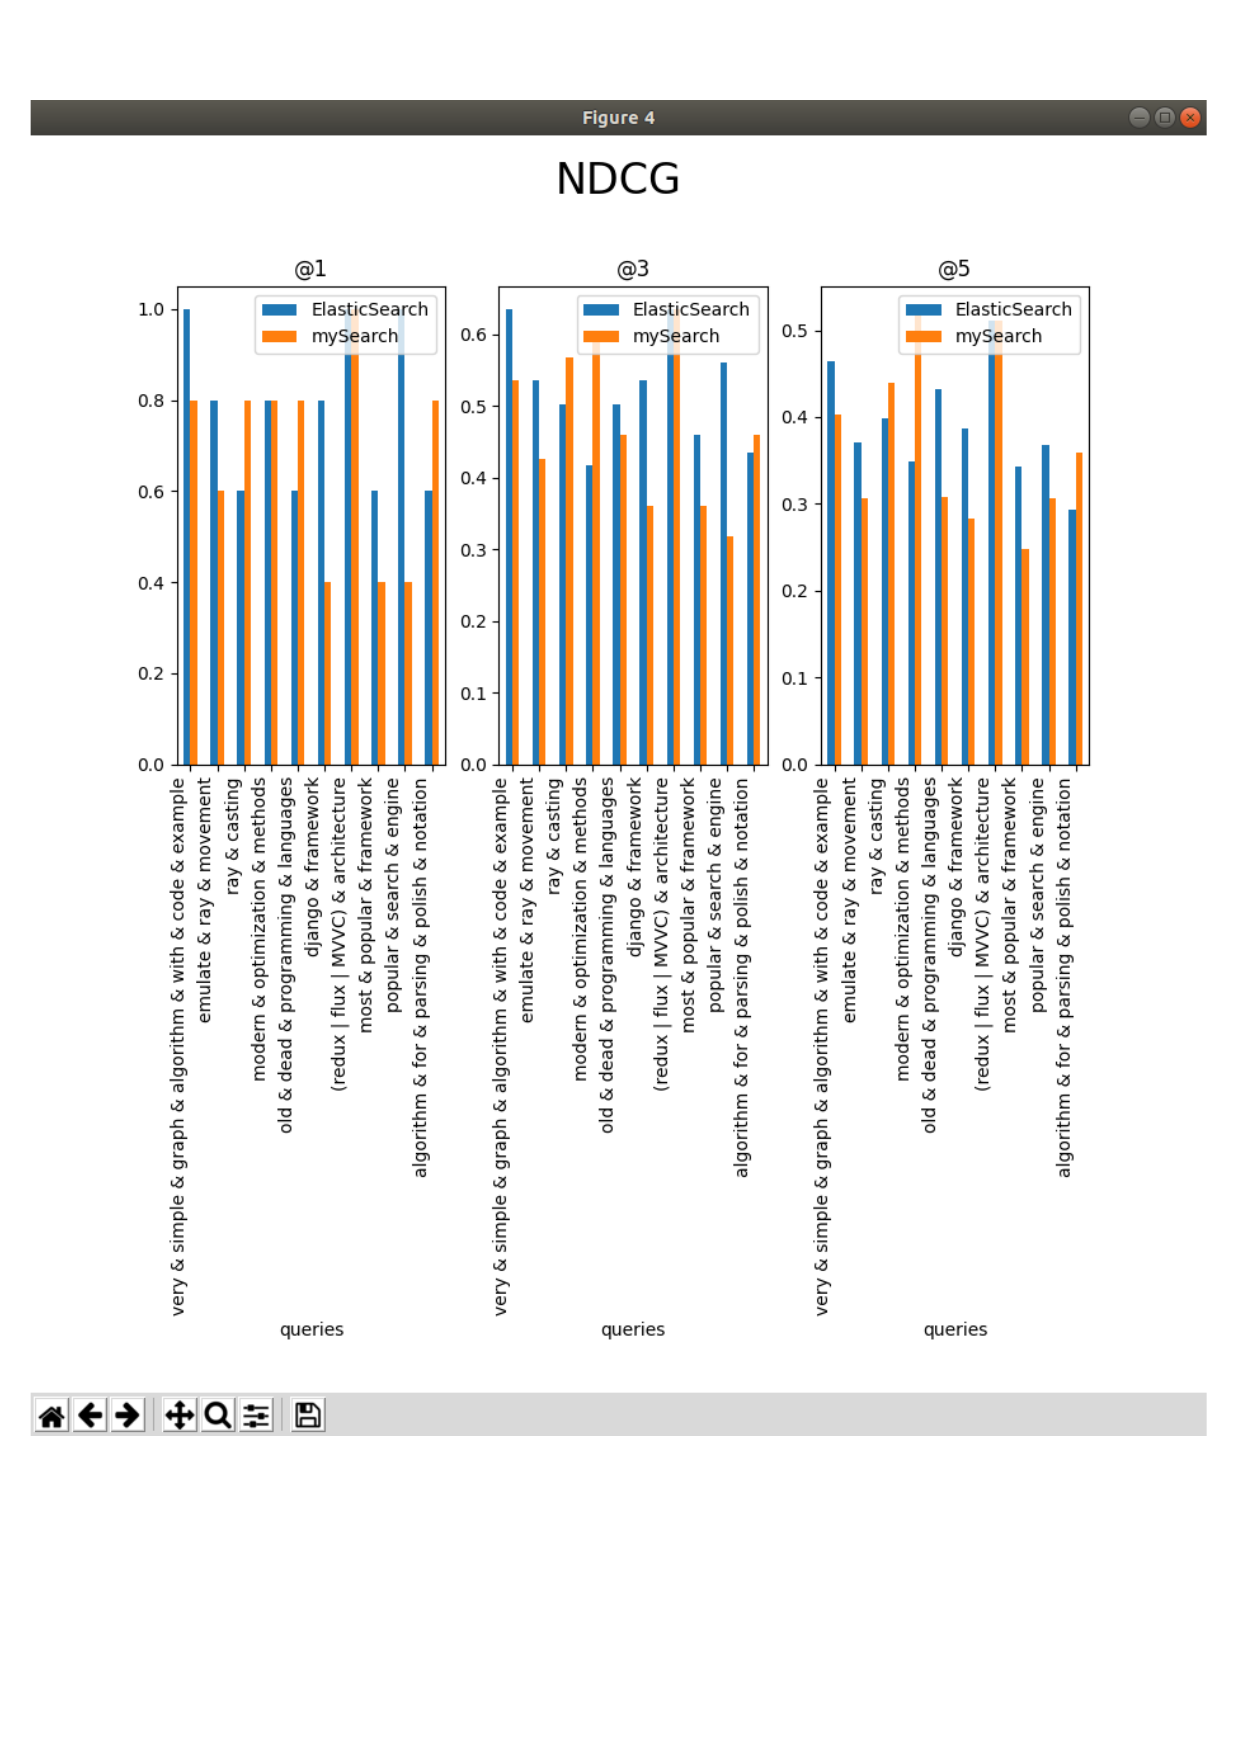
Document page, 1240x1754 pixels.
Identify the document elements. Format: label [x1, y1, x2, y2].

picture [30, 100, 1207, 1436]
